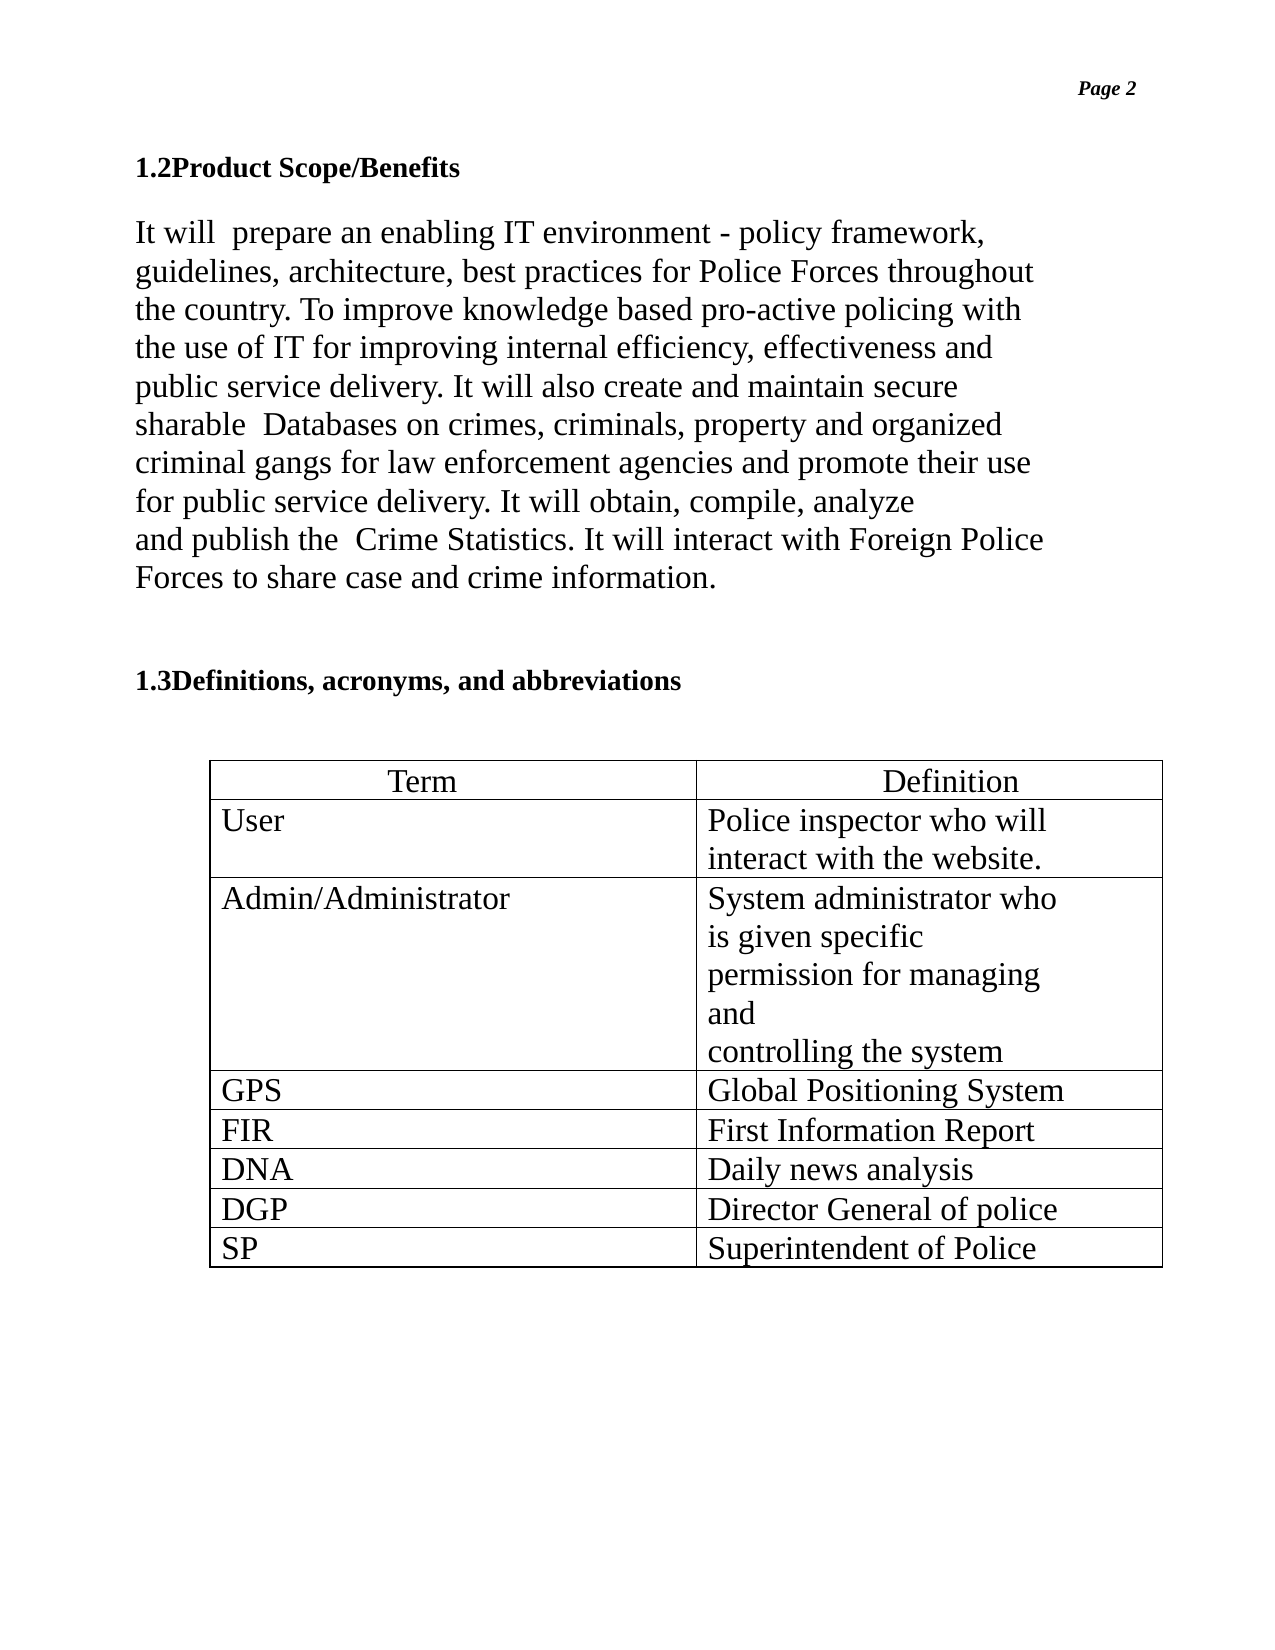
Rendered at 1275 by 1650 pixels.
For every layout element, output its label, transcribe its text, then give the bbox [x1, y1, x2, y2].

table_cell Admin/Administrator [211, 878, 696, 1069]
subtitle Product Scope/Benefits [135, 150, 1140, 183]
table_cell GPS [211, 1071, 696, 1109]
table_cell DGP [211, 1189, 696, 1227]
table_cell SP [211, 1228, 696, 1266]
table_header Term [211, 761, 696, 799]
table_cell Director General of police [697, 1189, 1162, 1227]
table_cell Daily news analysis [697, 1149, 1162, 1188]
table_cell Police inspector who will interact with the website. [697, 800, 1162, 877]
table_cell User [211, 800, 696, 877]
table_cell FIR [211, 1110, 696, 1148]
subtitle Definitions, acronyms, and abbreviations [135, 663, 1140, 731]
table_cell DNA [211, 1149, 696, 1188]
table_cell System administrator who is given specific permission for managing and controlling the system [697, 878, 1162, 1069]
table_cell Global Positioning System [697, 1071, 1162, 1109]
table_cell Superintendent of Police [697, 1228, 1162, 1266]
list It will prepare an enabling IT environment - policy framework, guidelines, architecture, best practices for Police Forces throughout the country. To improve knowledge based pro-active policing with the use of IT for improving internal efficiency, effectiveness and public service delivery. It will also create and maintain secure sharable Databases on crimes, criminals, property and organized criminal gangs for law enforcement agencies and promote their use for public service delivery. It will obtain, compile, analyze and publish the Crime Statistics. It will interact with Foreign Police Forces to share case and crime information. [135, 213, 1062, 596]
table_cell First Information Report [697, 1110, 1162, 1148]
table_header Definition [697, 761, 1162, 799]
